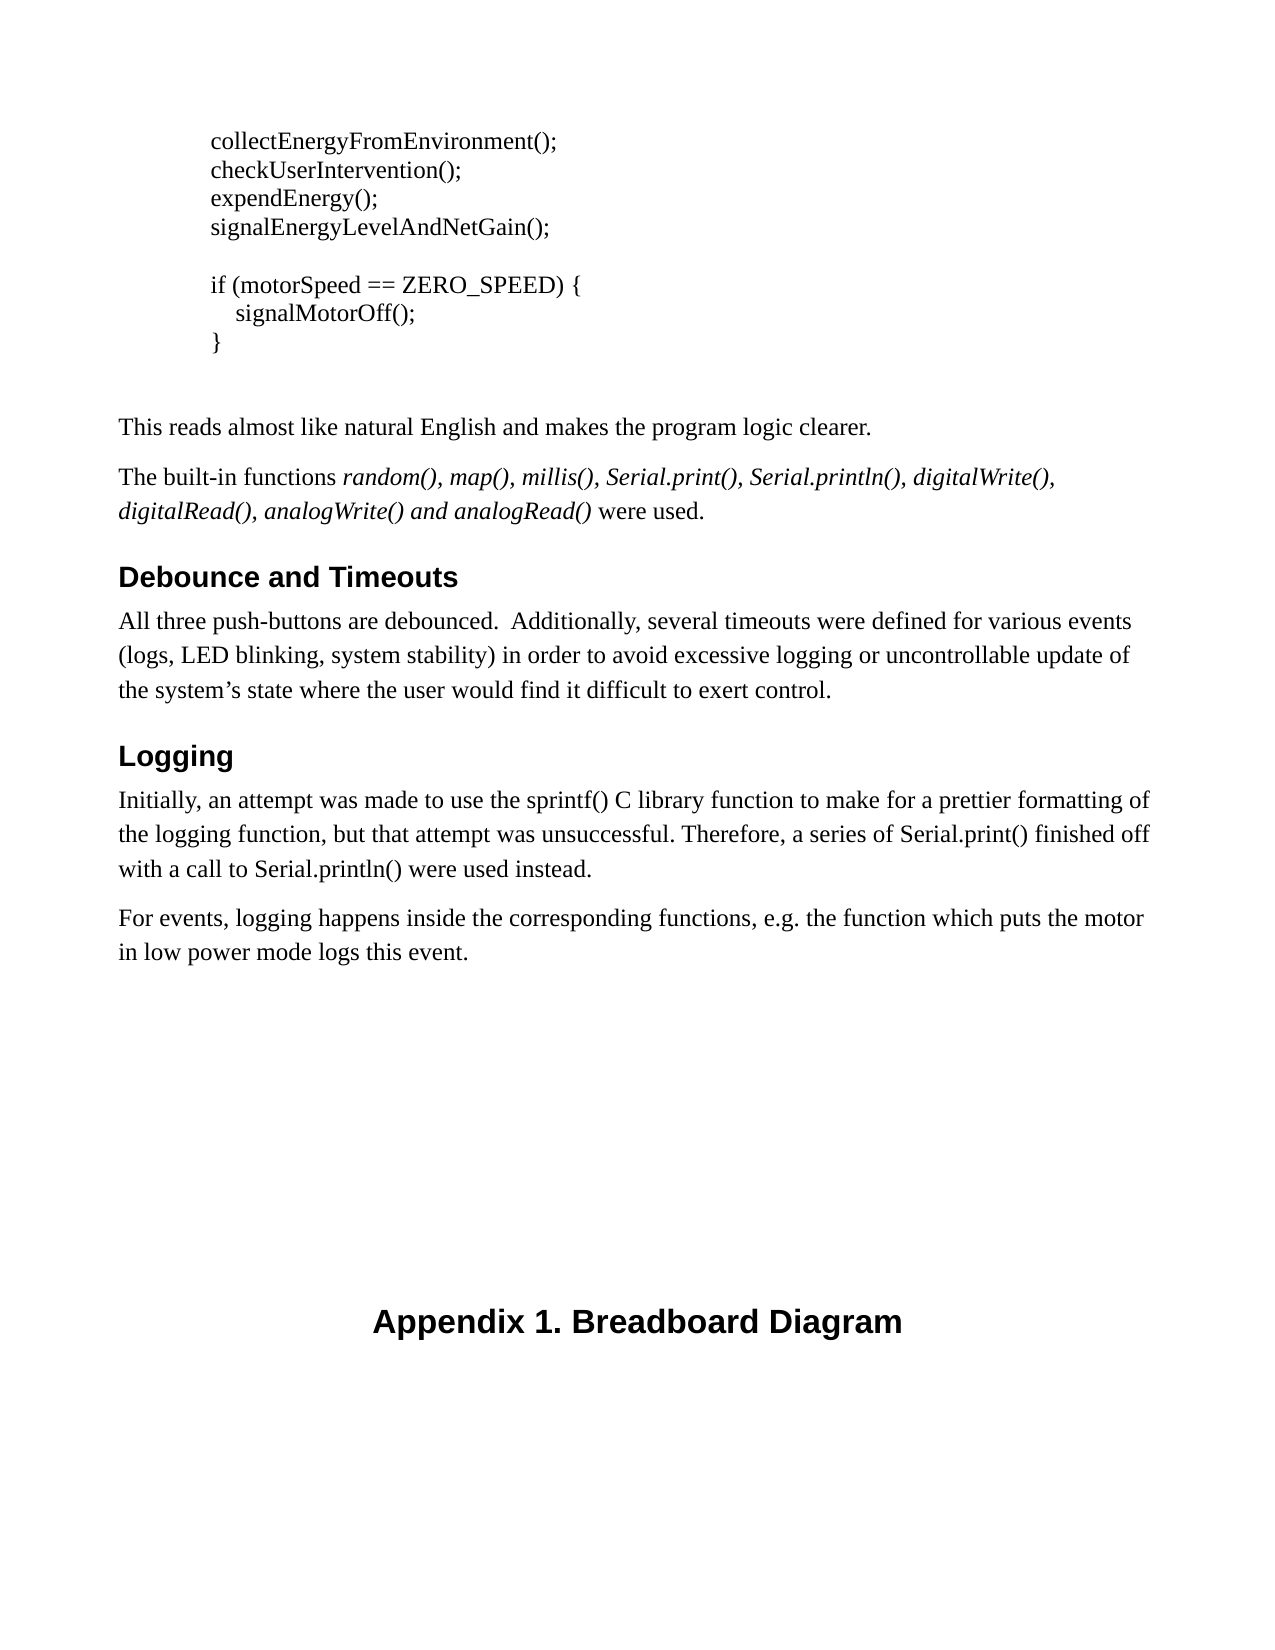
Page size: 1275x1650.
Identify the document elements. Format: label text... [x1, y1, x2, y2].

text For events, logging happens inside the corresponding functions, e.g. the function which puts the motor in low power mode logs this event. [118, 903, 1157, 966]
subtitle Appendix 1. Breadboard Diagram [118, 1302, 1157, 1340]
subtitle Logging [118, 738, 1157, 772]
subtitle Debounce and Timeouts [118, 560, 1157, 593]
text Initially, an attempt was made to use the sprintf() C library function to make for a prettier formatting of the logging function, but that attempt was unsuccessful. Therefore, a series of Serial.print() finished off with a call to Serial.println() were used instead. [118, 785, 1157, 882]
text The built-in functions random(), map(), millis(), Serial.print(), Serial.println(), digitalWrite(), digitalRead(), analogWrite() and analogRead() were used. [118, 462, 1157, 525]
text This reads almost like natural English and makes the program logic clearer. [118, 412, 1157, 441]
text All three push-buttons are debounced. Additionally, several timeouts were defined for various events (logs, LED blinking, system stability) in order to avoid excessive logging or uncontrollable update of the system’s state where the user would find it difficult to exert control. [118, 606, 1157, 704]
